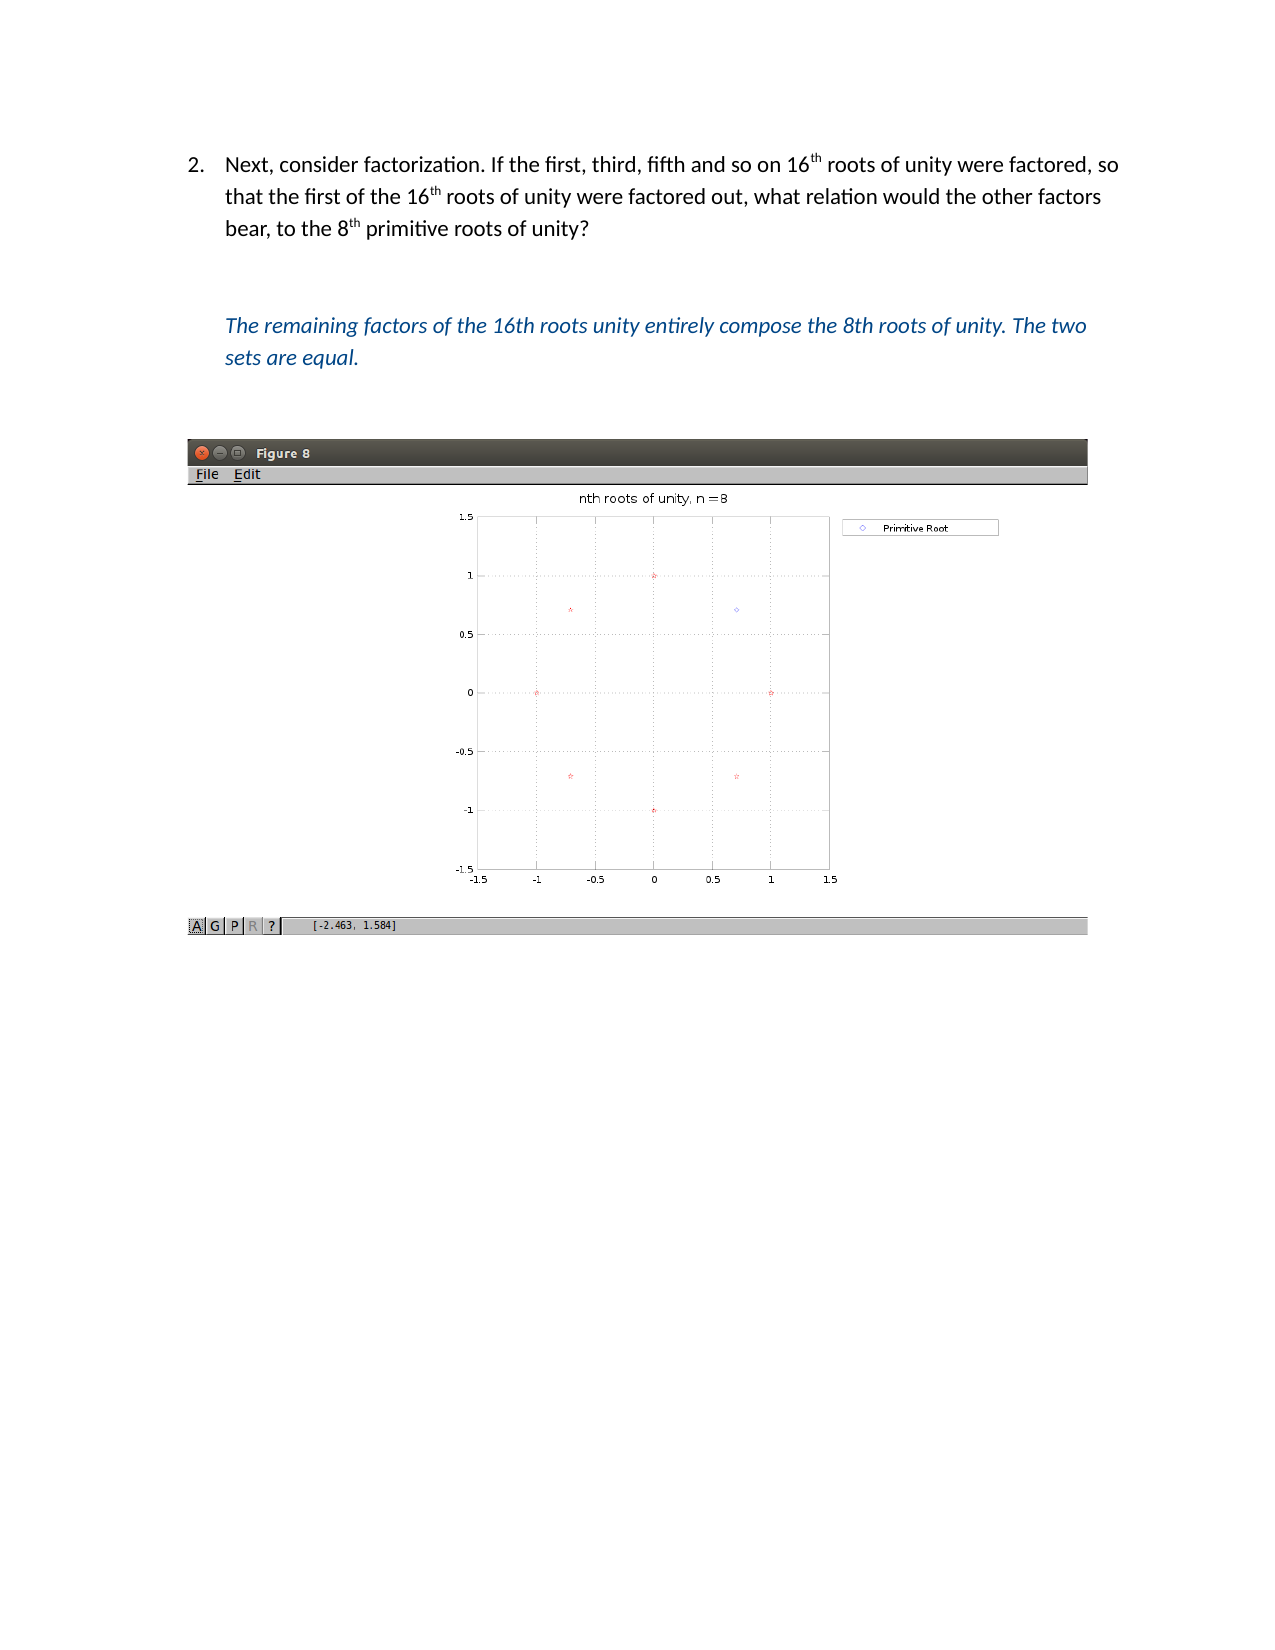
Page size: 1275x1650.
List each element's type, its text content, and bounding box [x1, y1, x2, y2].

list Next, consider factorization. If the first, third, fifth and so on 16th roots of unity were factored, so that the first of the 16th roots of unity were factored out, what relation would the other factors bear, to the 8th primitive roots of unity? [187, 150, 1125, 242]
list The remaining factors of the 16th roots unity entirely compose the 8th roots of unity. The two sets are equal. [225, 311, 1125, 371]
picture [187, 439, 1088, 935]
